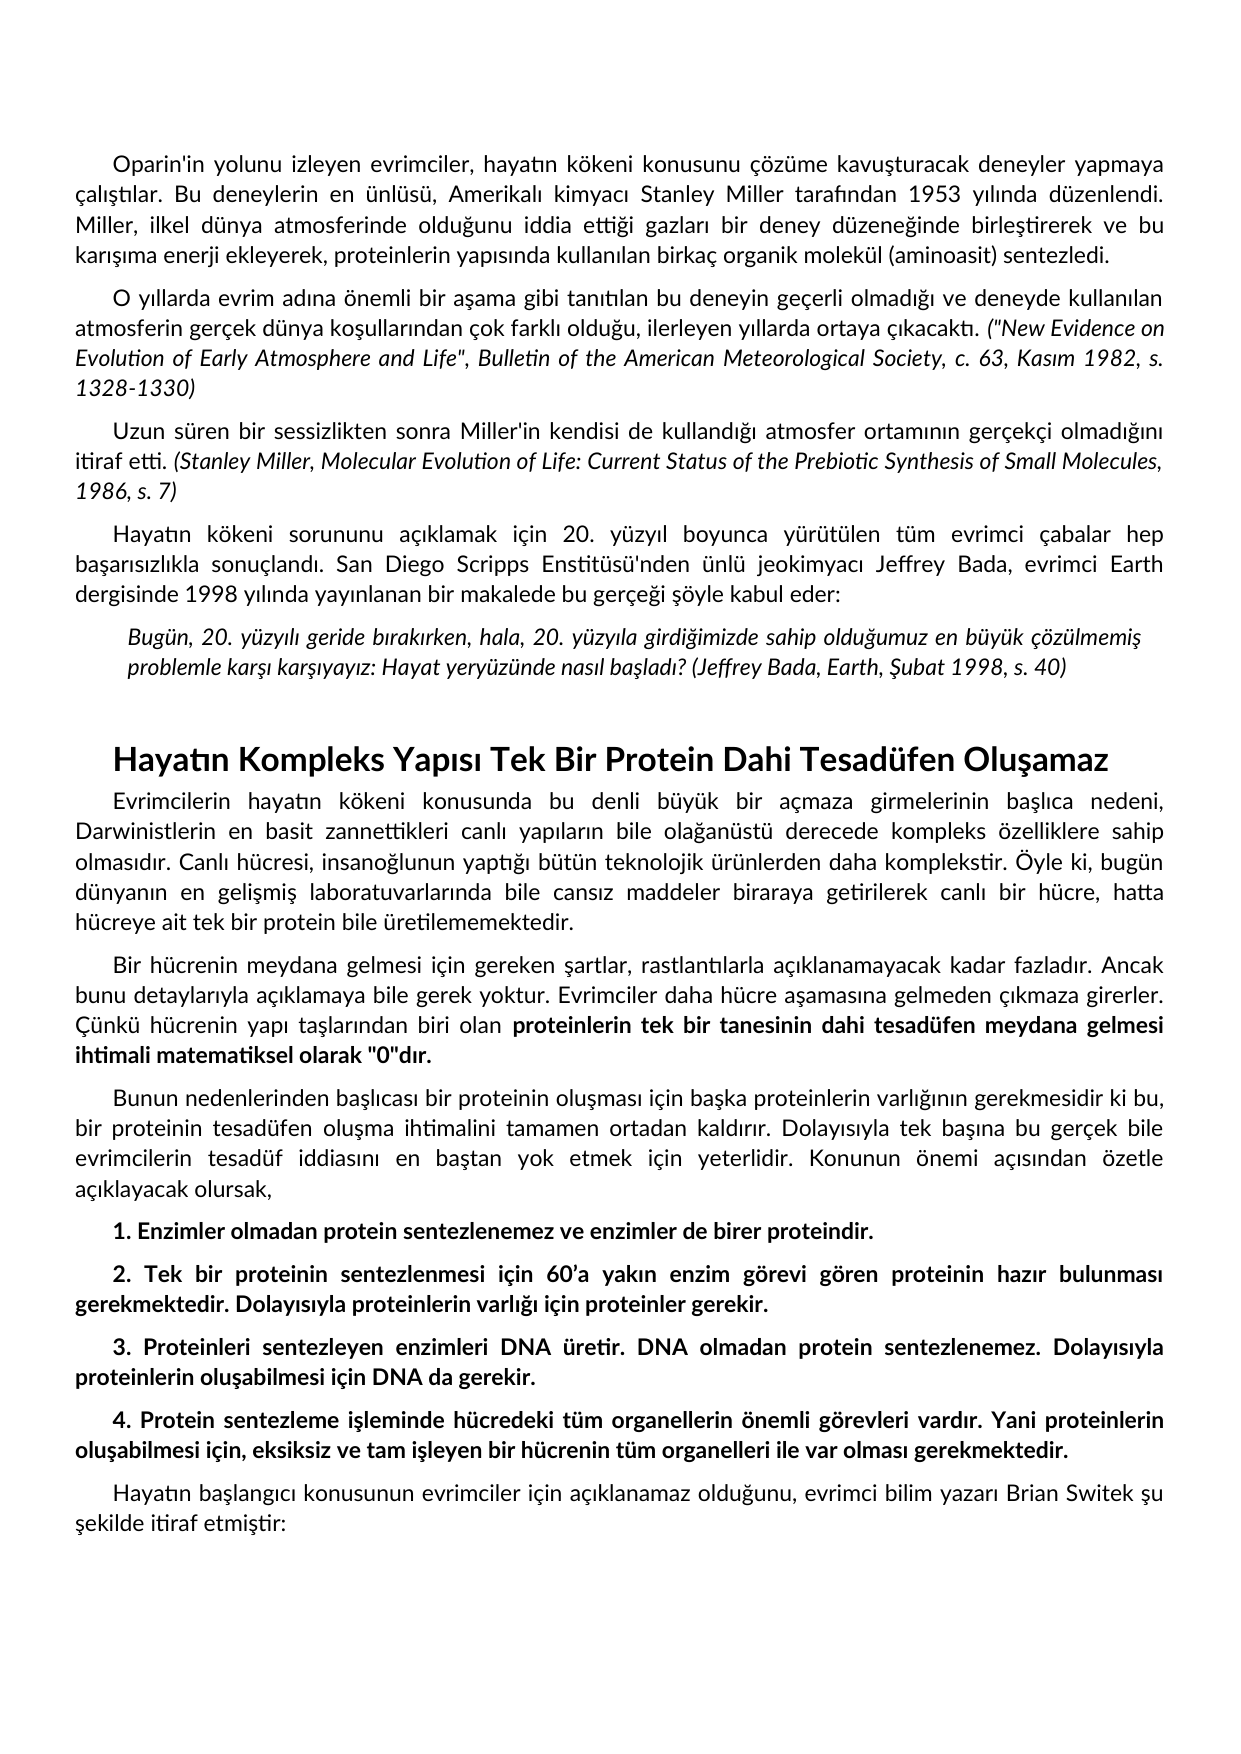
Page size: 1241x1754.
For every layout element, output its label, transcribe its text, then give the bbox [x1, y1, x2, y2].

text O yıllarda evrim adına önemli bir aşama gibi tanıtılan bu deneyin geçerli olmadığı ve deneyde kullanılan atmosferin gerçek dünya koşullarından çok farklı olduğu, ilerleyen yıllarda ortaya çıkacaktı. ("New Evidence on Evolution of Early Atmosphere and Life", Bulletin of the American Meteorological Society, c. 63, Kasım 1982, s. 1328-1330) [75, 283, 1165, 401]
text Bir hücrenin meydana gelmesi için gereken şartlar, rastlantılarla açıklanamayacak kadar fazladır. Ancak bunu detaylarıyla açıklamaya bile gerek yoktur. Evrimciler daha hücre aşamasına gelmeden çıkmaza girerler. Çünkü hücrenin yapı taşlarından biri olan proteinlerin tek bir tanesinin dahi tesadüfen meydana gelmesi ihtimali matematiksel olarak "0"dır. [75, 950, 1165, 1068]
text Hayatın başlangıcı konusunun evrimciler için açıklanamaz olduğunu, evrimci bilim yazarı Brian Switek şu şekilde itiraf etmiştir: [75, 1478, 1165, 1536]
text Bugün, 20. yüzyılı geride bırakırken, hala, 20. yüzyıla girdiğimizde sahip olduğumuz en büyük çözülmemiş problemle karşı karşıyayız: Hayat yeryüzünde nasıl başladı? (Jeffrey Bada, Earth, Şubat 1998, s. 40) [127, 623, 1143, 681]
subtitle Hayatın Kompleks Yapısı Tek Bir Protein Dahi Tesadüfen Oluşamaz [112, 738, 1165, 778]
text 1. Enzimler olmadan protein sentezlenemez ve enzimler de birer proteindir. [75, 1217, 1165, 1244]
text Oparin'in yolunu izleyen evrimciler, hayatın kökeni konusunu çözüme kavuşturacak deneyler yapmaya çalıştılar. Bu deneylerin en ünlüsü, Amerikalı kimyacı Stanley Miller tarafından 1953 yılında düzenlendi. Miller, ilkel dünya atmosferinde olduğunu iddia ettiği gazları bir deney düzeneğinde birleştirerek ve bu karışıma enerji ekleyerek, proteinlerin yapısında kullanılan birkaç organik molekül (aminoasit) sentezledi. [75, 150, 1165, 268]
text Evrimcilerin hayatın kökeni konusunda bu denli büyük bir açmaza girmelerinin başlıca nedeni, Darwinistlerin en basit zannettikleri canlı yapıların bile olağanüstü derecede kompleks özelliklere sahip olmasıdır. Canlı hücresi, insanoğlunun yaptığı bütün teknolojik ürünlerden daha komplekstir. Öyle ki, bugün dünyanın en gelişmiş laboratuvarlarında bile cansız maddeler biraraya getirilerek canlı bir hücre, hatta hücreye ait tek bir protein bile üretilememektedir. [75, 787, 1165, 935]
text Bunun nedenlerinden başlıcası bir proteinin oluşması için başka proteinlerin varlığının gerekmesidir ki bu, bir proteinin tesadüfen oluşma ihtimalini tamamen ortadan kaldırır. Dolayısıyla tek başına bu gerçek bile evrimcilerin tesadüf iddiasını en baştan yok etmek için yeterlidir. Konunun önemi açısından özetle açıklayacak olursak, [75, 1084, 1165, 1202]
text Uzun süren bir sessizlikten sonra Miller'in kendisi de kullandığı atmosfer ortamının gerçekçi olmadığını itiraf etti. (Stanley Miller, Molecular Evolution of Life: Current Status of the Prebiotic Synthesis of Small Molecules, 1986, s. 7) [75, 417, 1165, 504]
text 2. Tek bir proteinin sentezlenmesi için 60’a yakın enzim görevi gören proteinin hazır bulunması gerekmektedir. Dolayısıyla proteinlerin varlığı için proteinler gerekir. [75, 1260, 1165, 1317]
text 4. Protein sentezleme işleminde hücredeki tüm organellerin önemli görevleri vardır. Yani proteinlerin oluşabilmesi için, eksiksiz ve tam işleyen bir hücrenin tüm organelleri ile var olması gerekmektedir. [75, 1406, 1165, 1463]
text 3. Proteinleri sentezleyen enzimleri DNA üretir. DNA olmadan protein sentezlenemez. Dolayısıyla proteinlerin oluşabilmesi için DNA da gerekir. [75, 1333, 1165, 1390]
text Hayatın kökeni sorununu açıklamak için 20. yüzyıl boyunca yürütülen tüm evrimci çabalar hep başarısızlıkla sonuçlandı. San Diego Scripps Enstitüsü'nden ünlü jeokimyacı Jeffrey Bada, evrimci Earth dergisinde 1998 yılında yayınlanan bir makalede bu gerçeği şöyle kabul eder: [75, 520, 1165, 608]
